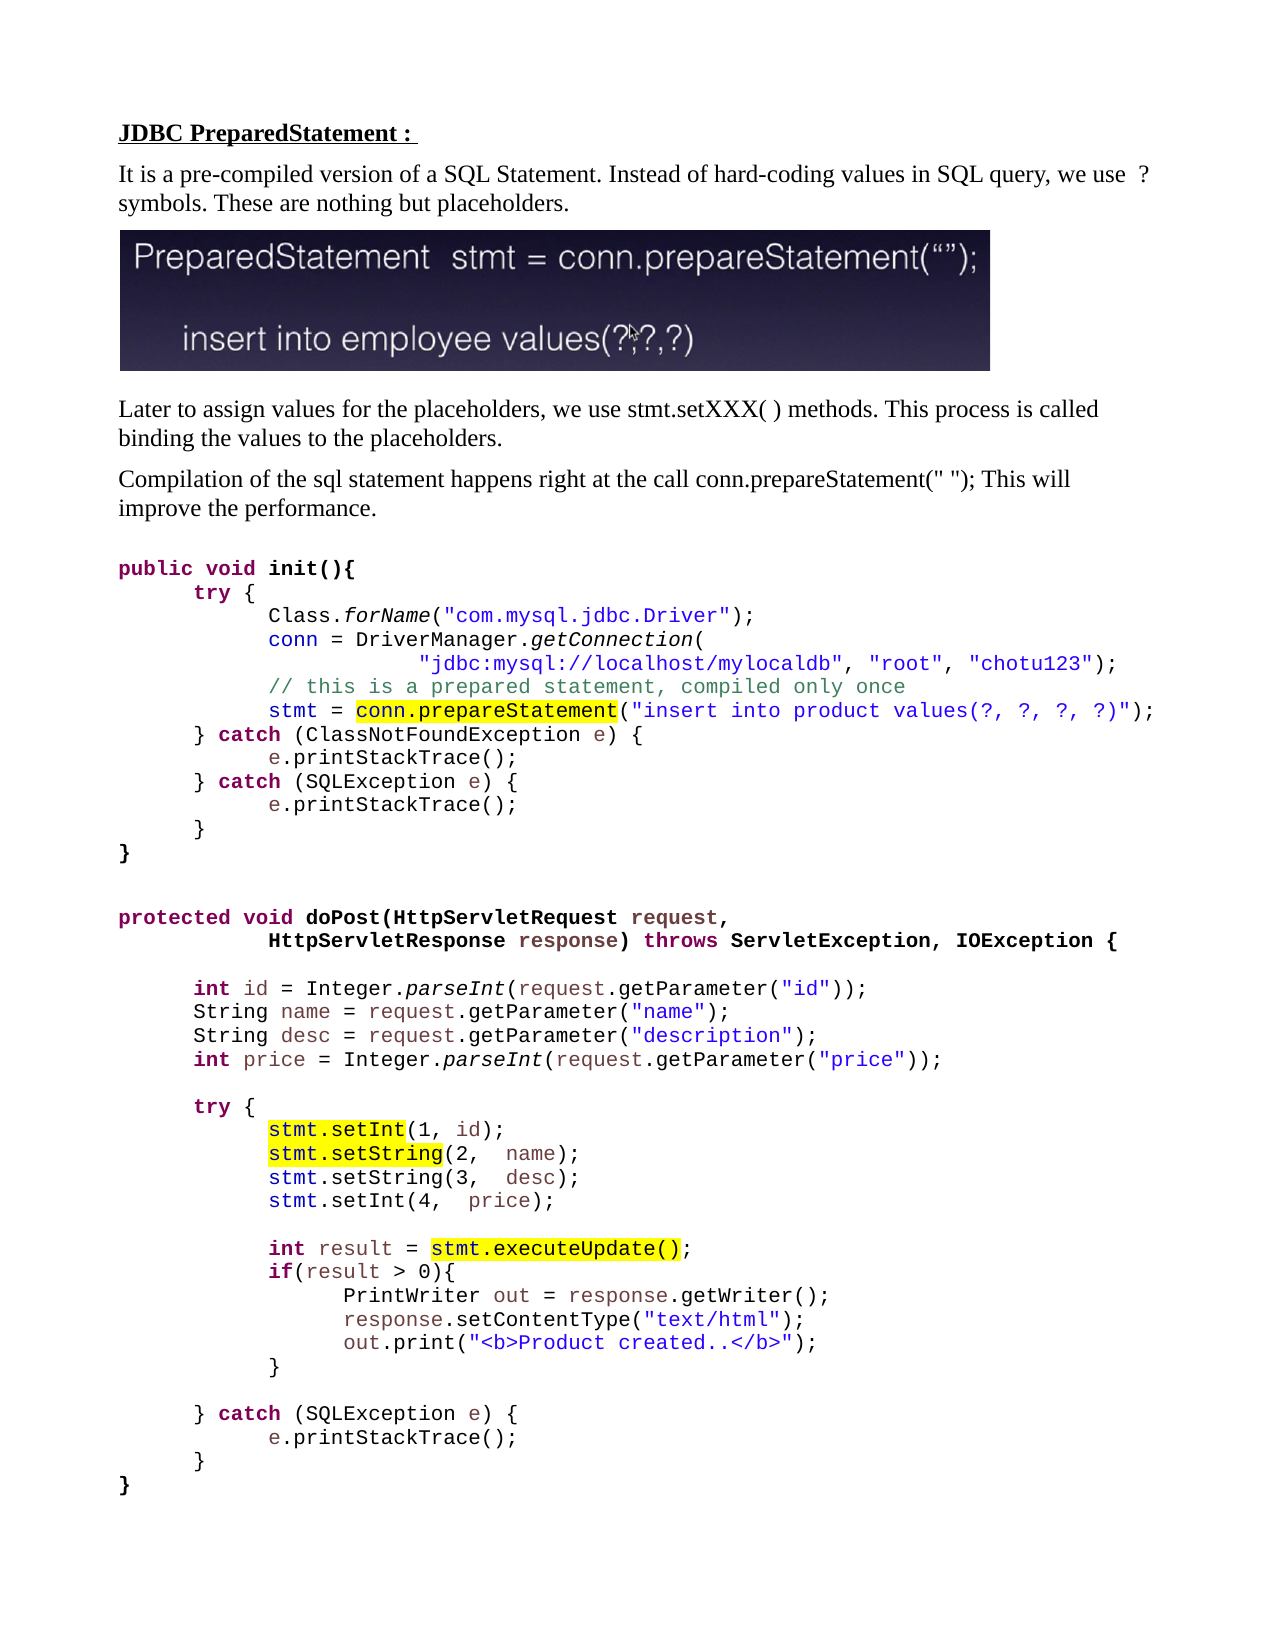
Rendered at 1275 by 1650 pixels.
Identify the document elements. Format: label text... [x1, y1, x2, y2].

text try { [118, 582, 1157, 605]
text conn = DriverManager.getConnection( [118, 629, 1157, 653]
text stmt.setString(2, name); [118, 1143, 1157, 1167]
text } [118, 818, 1157, 842]
text } [118, 1356, 1157, 1379]
text } catch (ClassNotFoundException e) { [118, 723, 1157, 747]
text } [118, 842, 1157, 865]
text String desc = request.getParameter("description"); [118, 1025, 1157, 1048]
text response.setContentType("text/html"); [118, 1309, 1157, 1332]
text e.printStackTrace(); [118, 747, 1157, 771]
text Class.forName("com.mysql.jdbc.Driver"); [118, 605, 1157, 629]
text e.printStackTrace(); [118, 1427, 1157, 1451]
text } [118, 1474, 1157, 1498]
text try { [118, 1096, 1157, 1119]
text int price = Integer.parseInt(request.getParameter("price")); [118, 1048, 1157, 1072]
text Later to assign values for the placeholders, we use stmt.setXXX( ) methods. This process is called binding the values to the placeholders. [118, 394, 1157, 452]
text e.printStackTrace(); [118, 794, 1157, 818]
text It is a pre-compiled version of a SQL Statement. Instead of hard-coding values in SQL query, we use ? symbols. These are nothing but placeholders. [118, 159, 1157, 217]
text out.print("<b>Product created..</b>"); [118, 1332, 1157, 1356]
text PrintWriter out = response.getWriter(); [118, 1285, 1157, 1309]
text stmt = conn.prepareStatement("insert into product values(?, ?, ?, ?)"); [118, 700, 1157, 723]
text public void init(){ [118, 558, 1157, 582]
text stmt.setInt(1, id); [118, 1119, 1157, 1143]
text if(result > 0){ [118, 1261, 1157, 1285]
text stmt.setInt(4, price); [118, 1190, 1157, 1214]
text JDBC PreparedStatement : [118, 118, 1157, 147]
text int id = Integer.parseInt(request.getParameter("id")); [118, 978, 1157, 1001]
text HttpServletResponse response) throws ServletException, IOException { [118, 930, 1157, 954]
picture [120, 230, 991, 371]
text Compilation of the sql statement happens right at the call conn.prepareStatement(" "); This will improve the performance. [118, 464, 1157, 522]
text stmt.setString(3, desc); [118, 1167, 1157, 1190]
text protected void doPost(HttpServletRequest request, [118, 907, 1157, 930]
text "jdbc:mysql://localhost/mylocaldb", "root", "chotu123"); [118, 653, 1157, 676]
text String name = request.getParameter("name"); [118, 1001, 1157, 1025]
text } [118, 1451, 1157, 1474]
text // this is a prepared statement, compiled only once [118, 676, 1157, 700]
text } catch (SQLException e) { [118, 1403, 1157, 1427]
text int result = stmt.executeUpdate(); [118, 1238, 1157, 1261]
text } catch (SQLException e) { [118, 771, 1157, 794]
